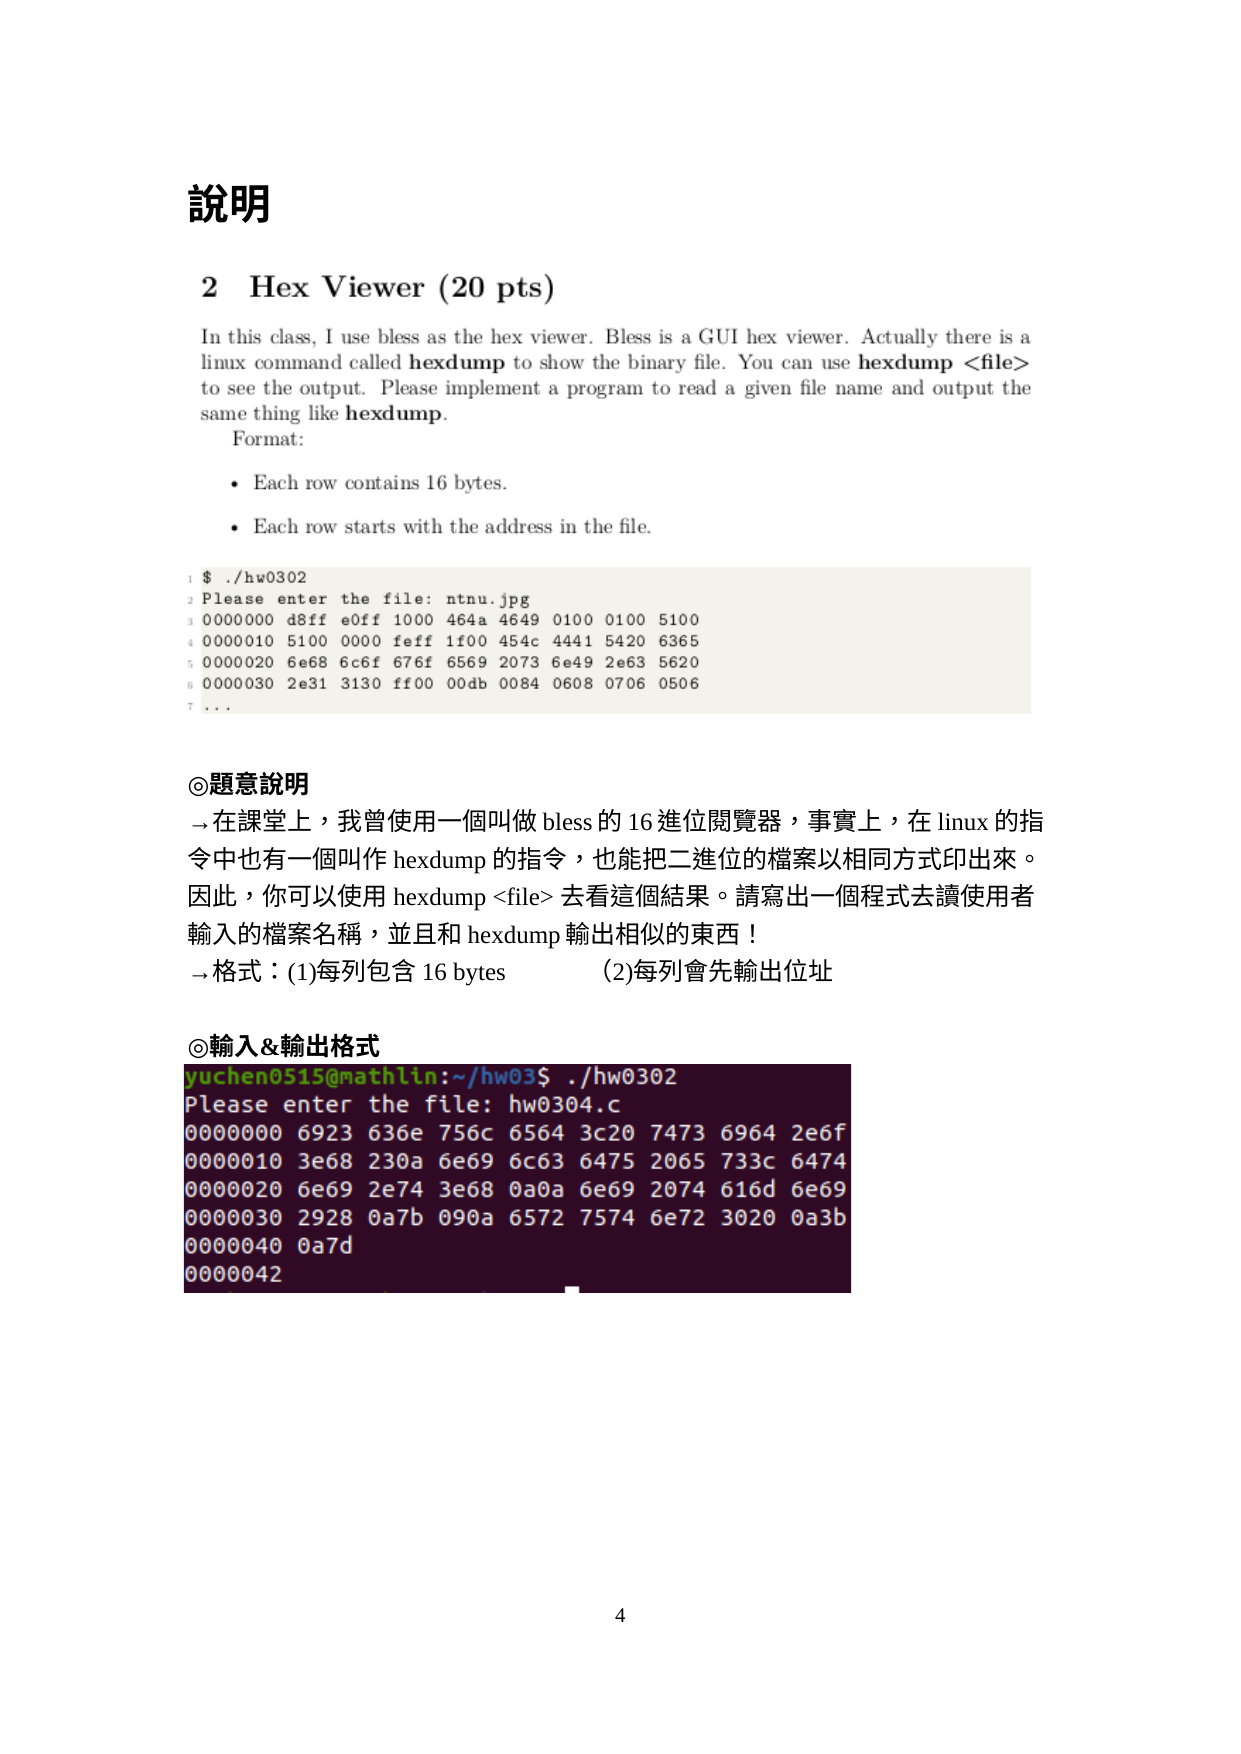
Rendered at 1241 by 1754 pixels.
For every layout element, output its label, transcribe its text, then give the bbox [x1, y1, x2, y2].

text ◎題意說明 [187, 764, 1053, 801]
text →格式：(1)每列包含16 bytes （2)每列會先輸出位址 [187, 951, 1053, 989]
text →在課堂上，我曾使用一個叫做bless的16進位閱覽器，事實上，在linux的指令中也有一個叫作 hexdump 的指令，也能把二進位的檔案以相同方式印出來。因此，你可以使用 hexdump <file> 去看這個結果。請寫出一個程式去讀使用者輸入的檔案名稱，並且和hexdump輸出相似的東西！ [187, 801, 1053, 951]
text ◎輸入&輸出格式 [187, 1026, 1053, 1064]
picture [187, 263, 1053, 714]
picture [183, 1064, 852, 1293]
text 說明 [187, 164, 1053, 239]
